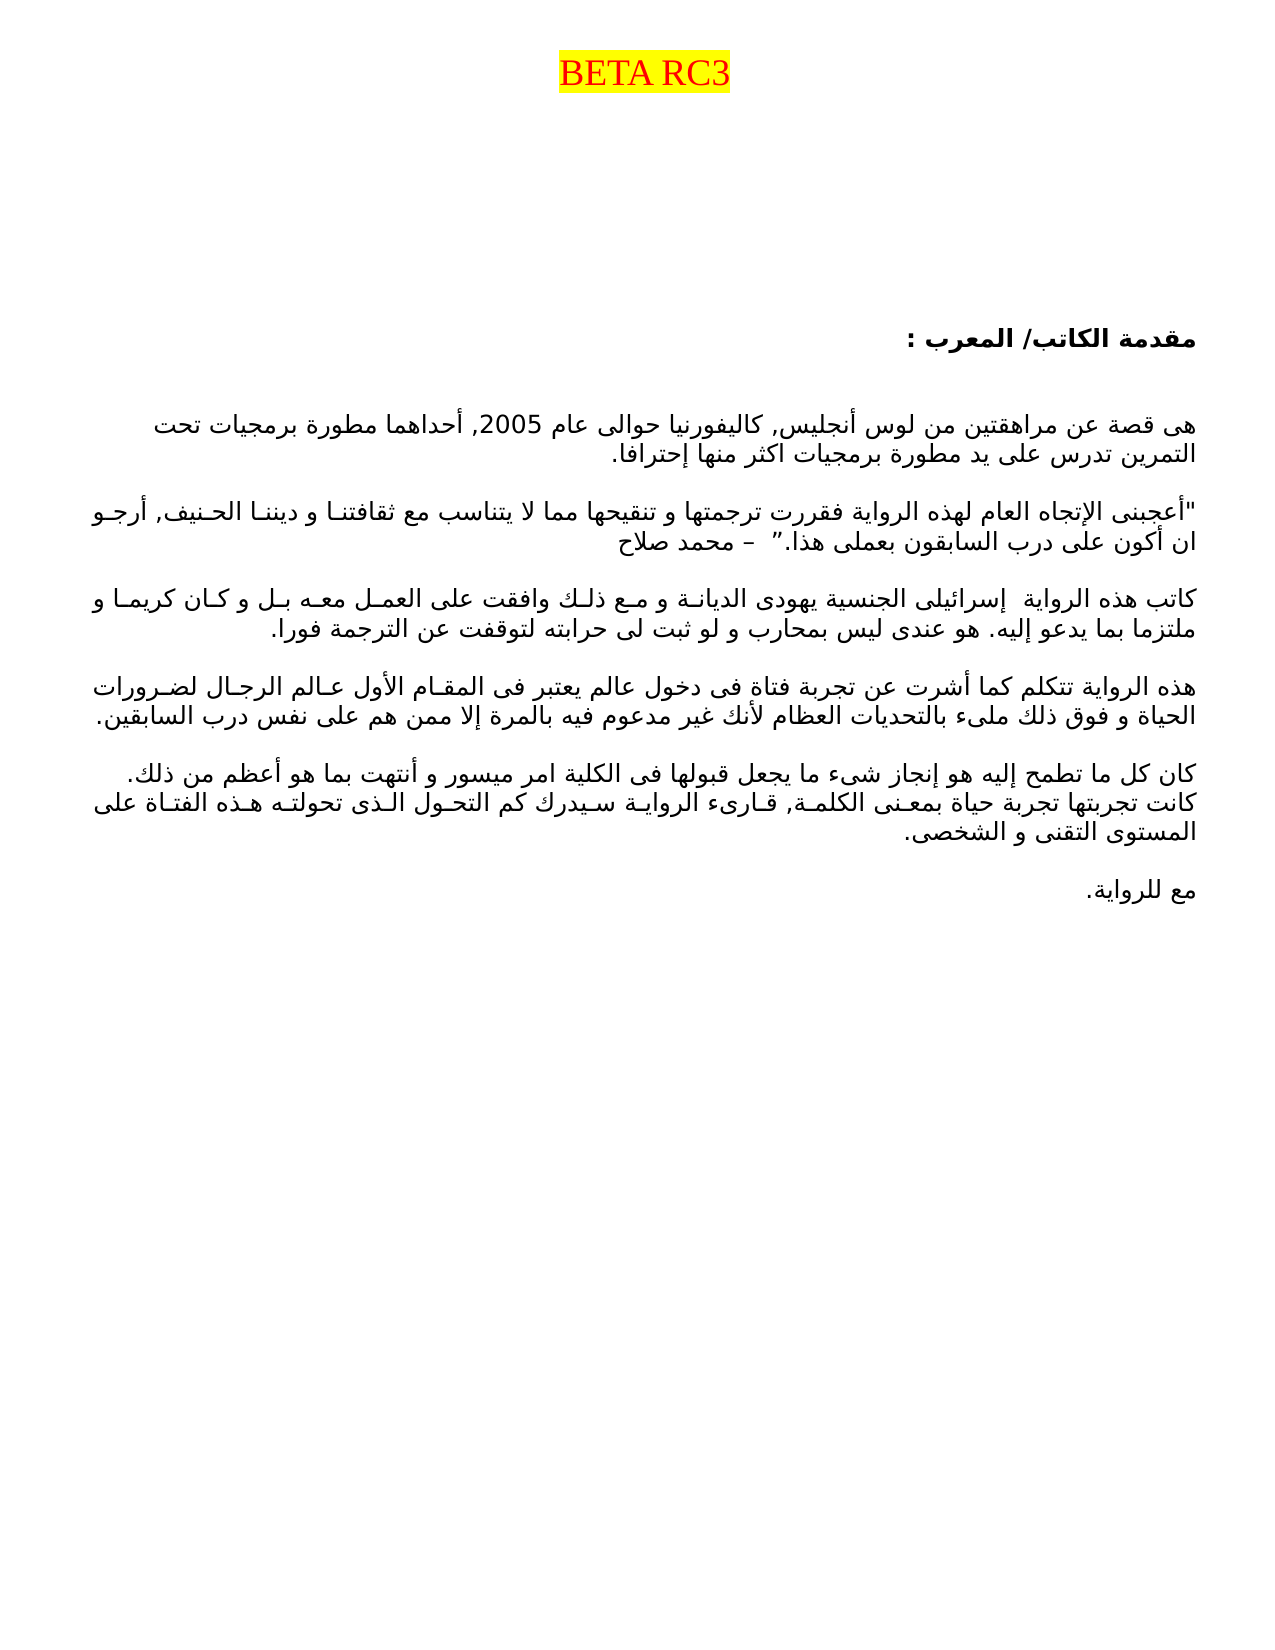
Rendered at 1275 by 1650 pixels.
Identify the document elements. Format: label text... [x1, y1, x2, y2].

text كان كل ما تطمح إليه هو إنجاز شىء ما يجعل قبولها فى الكلية امر ميسور و أنتهت بما هو أعظم من ذلك. [92, 759, 1197, 788]
text هى قصة عن مراهقتين من لوس أنجليس, كاليفورنيا حوالى عام 2005, أحداهما مطورة برمجيات تحت التمرين تدرس على يد مطورة برمجيات اكثر منها إحترافا. [92, 411, 1197, 469]
text كاتب هذه الرواية إسرائيلى الجنسية يهودى الديانة و مع ذلك وافقت على العمل معه بل و كان كريما و ملتزما بما يدعو إليه. هو عندى ليس بمحارب و لو ثبت لى حرابته لتوقفت عن الترجمة فورا. [92, 585, 1197, 643]
text كانت تجربتها تجربة حياة بمعنى الكلمة, قارىء الرواية سيدرك كم التحول الذى تحولته هذه الفتاة على المستوى التقنى و الشخصى. [92, 788, 1197, 846]
text "أعجبنى الإتجاه العام لهذه الرواية فقررت ترجمتها و تنقيحها مما لا يتناسب مع ثقافتنا و ديننا الحنيف, أرجو ان أكون على درب السابقون بعملى هذا.” – محمد صلاح [92, 498, 1197, 556]
text مع للرواية. [92, 875, 1197, 904]
text هذه الرواية تتكلم كما أشرت عن تجربة فتاة فى دخول عالم يعتبر فى المقام الأول عالم الرجال لضرورات الحياة و فوق ذلك ملىء بالتحديات العظام لأنك غير مدعوم فيه بالمرة إلا ممن هم على نفس درب السابقين. [92, 672, 1197, 730]
text مقدمة الكاتب/ المعرب : [92, 324, 1197, 353]
